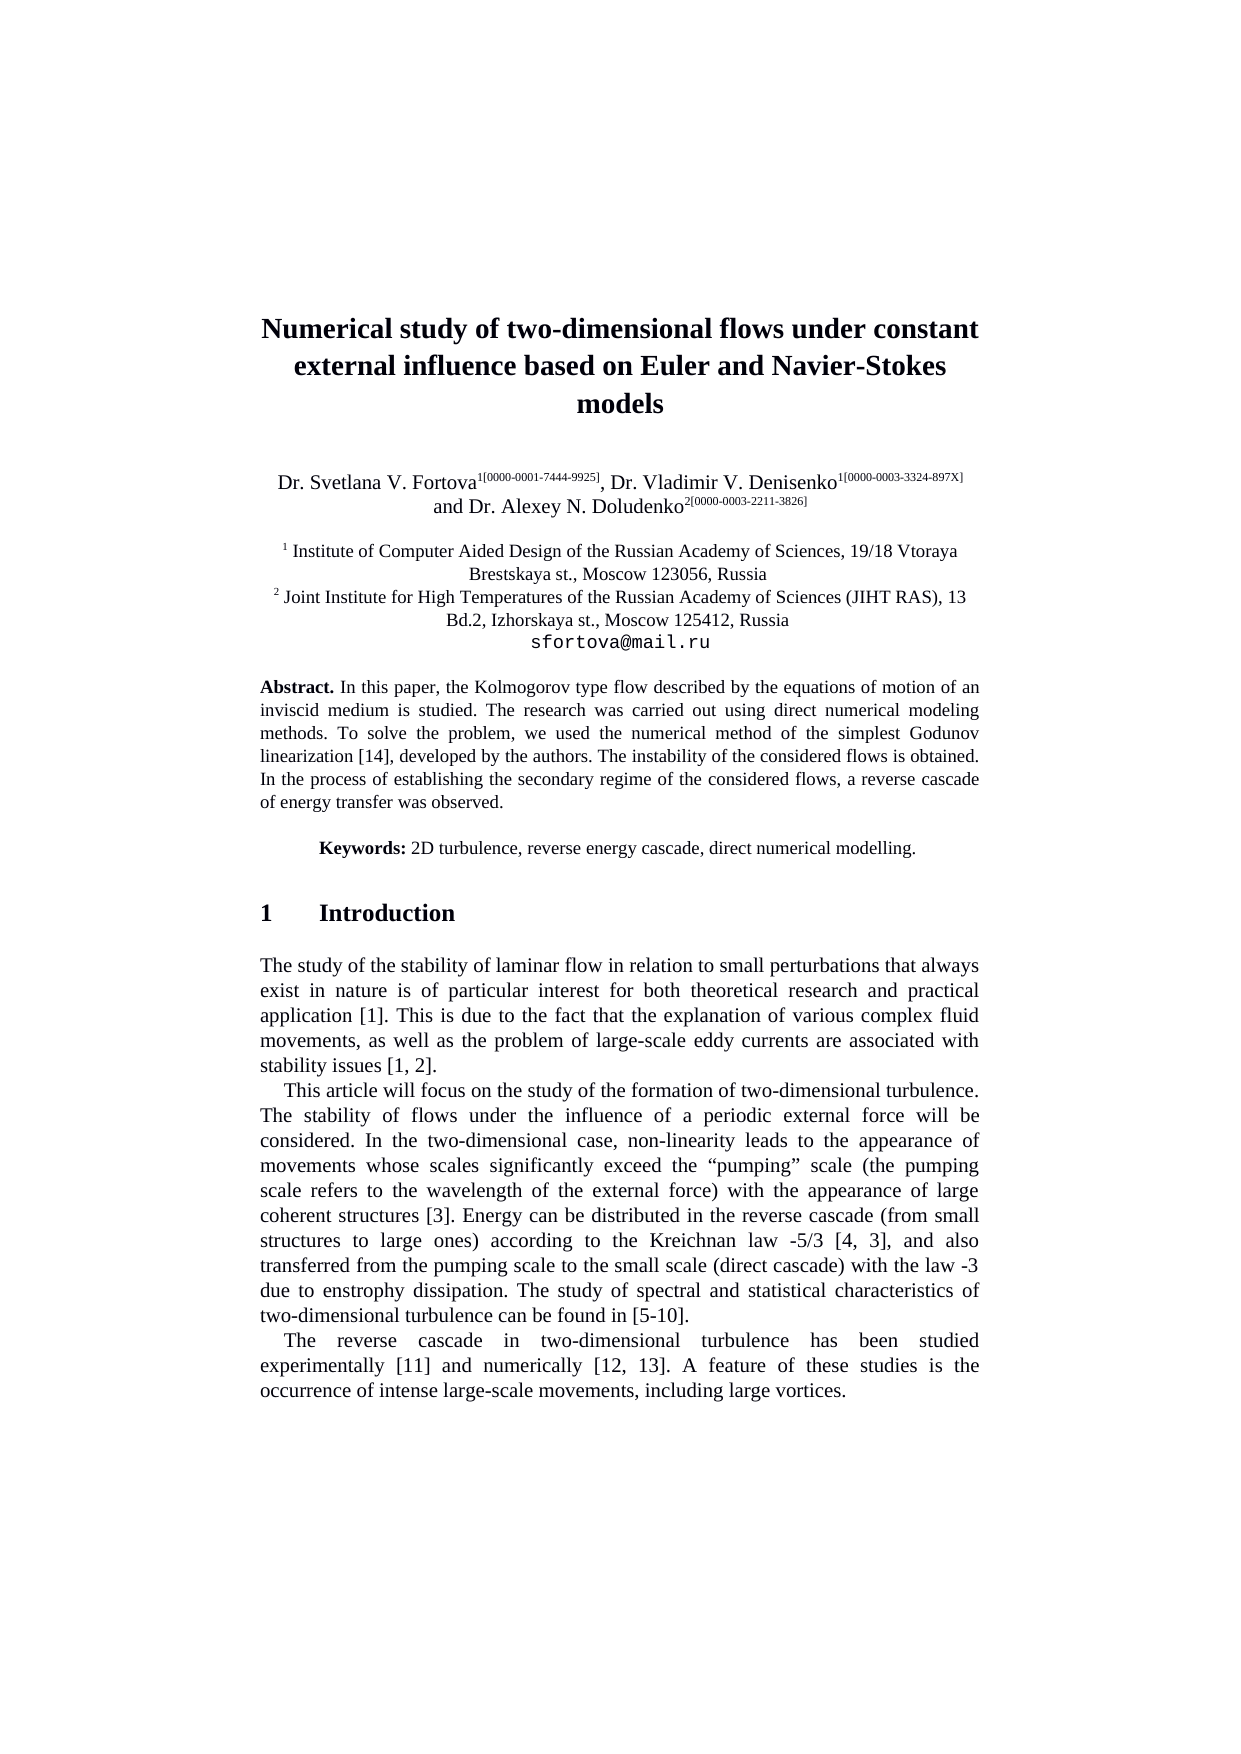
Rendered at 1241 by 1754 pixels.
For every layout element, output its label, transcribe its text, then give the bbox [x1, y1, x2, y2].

text Dr. Svetlana V. Fortova1[0000-0001-7444-9925], Dr. Vladimir V. Denisenko1[0000-0003-3324-897X] and Dr. Alexey N. Doludenko2[0000-0003-2211-3826] [260, 469, 980, 518]
text 2 Joint Institute for High Temperatures of the Russian Academy of Sciences (JIHT RAS), 13 Bd.2, Izhorskaya st., Moscow 125412, Russia sfortova@mail.ru [260, 584, 980, 654]
subtitle Introduction [260, 896, 980, 927]
text This article will focus on the study of the formation of two-dimensional turbulence. The stability of flows under the influence of a periodic external force will be considered. In the two-dimensional case, non-linearity leads to the appearance of movements whose scales significantly exceed the “pumping” scale (the pumping scale refers to the wavelength of the external force) with the appearance of large coherent structures [3]. Energy can be distributed in the reverse cascade (from small structures to large ones) according to the Kreichnan law -5/3 [4, 3], and also transferred from the pumping scale to the small scale (direct cascade) with the law -3 due to enstrophy dissipation. The study of spectral and statistical characteristics of two-dimensional turbulence can be found in [5-10]. [260, 1077, 980, 1327]
text The study of the stability of laminar flow in relation to small perturbations that always exist in nature is of particular interest for both theoretical research and practical application [1]. This is due to the fact that the explanation of various complex fluid movements, as well as the problem of large-scale eddy currents are associated with stability issues [1, 2]. [260, 952, 980, 1077]
text Keywords: 2D turbulence, reverse energy cascade, direct numerical modelling. [319, 836, 921, 858]
text The reverse cascade in two-dimensional turbulence has been studied experimentally [11] and numerically [12, 13]. A feature of these studies is the occurrence of intense large-scale movements, including large vortices. [260, 1327, 980, 1402]
text Abstract. In this paper, the Kolmogorov type flow described by the equations of motion of an inviscid medium is studied. The research was carried out using direct numerical modeling methods. To solve the problem, we used the numerical method of the simplest Godunov linearization [14], developed by the authors. The instability of the considered flows is obtained. In the process of establishing the secondary regime of the considered flows, a reverse cascade of energy transfer was observed. [260, 675, 980, 813]
text 1 Institute of Computer Aided Design of the Russian Academy of Sciences, 19/18 Vtoraya Brestskaya st., Moscow 123056, Russia [260, 538, 980, 584]
title Numerical study of two-dimensional flows under constant external influence based on Euler and Navier-Stokes models [260, 307, 980, 419]
